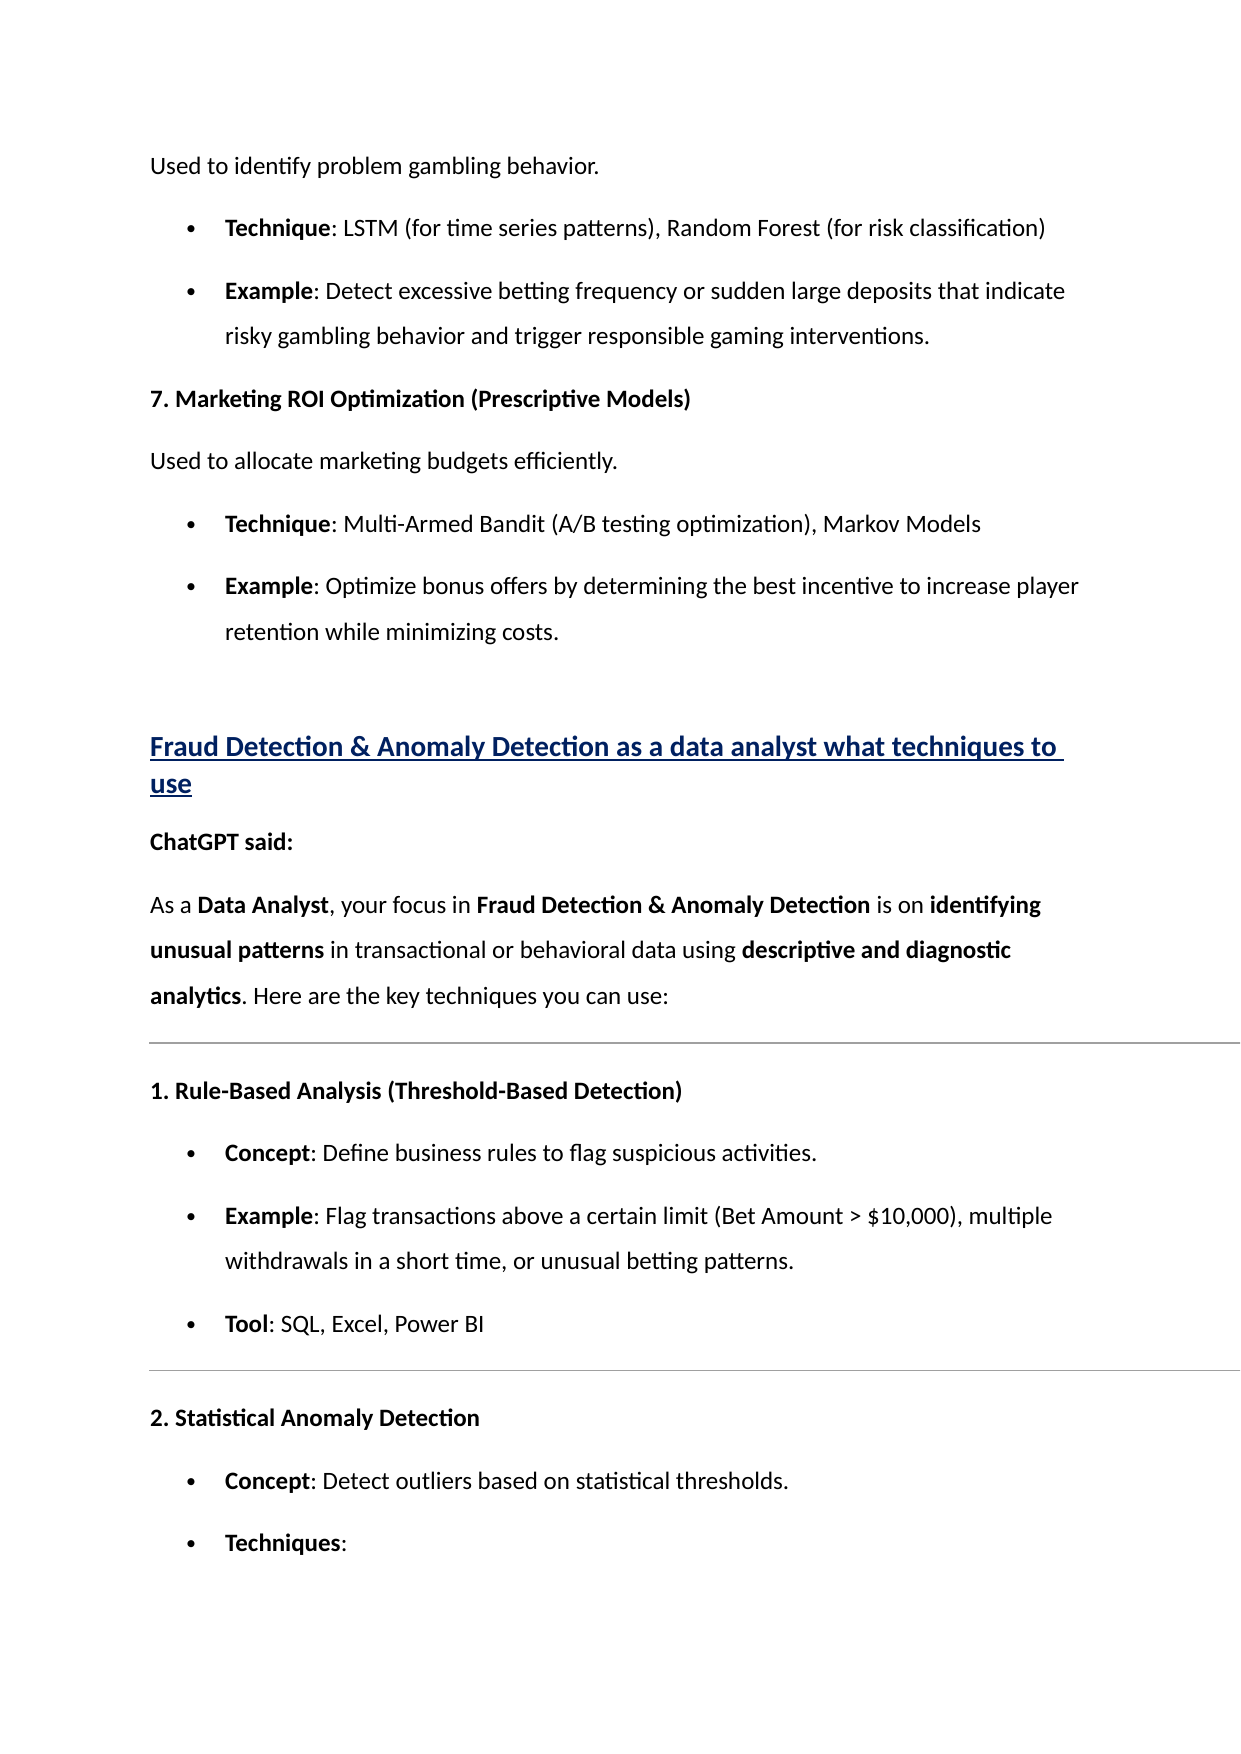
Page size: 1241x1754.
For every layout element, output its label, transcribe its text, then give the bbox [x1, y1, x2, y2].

subtitle Fraud Detection & Anomaly Detection as a data analyst what techniques to use [150, 728, 1090, 801]
list Example: Flag transactions above a certain limit (Bet Amount > $10,000), multiple withdrawals in a short time, or unusual betting patterns. [187, 1200, 1090, 1276]
list Technique: LSTM (for time series patterns), Random Forest (for risk classification) [187, 212, 1090, 243]
list Tool: SQL, Excel, Power BI [187, 1308, 1090, 1338]
text 1. Rule-Based Analysis (Threshold-Based Detection) [150, 1075, 1090, 1106]
list Example: Optimize bonus offers by determining the best incentive to increase player retention while minimizing costs. [187, 570, 1090, 646]
list Concept: Detect outliers based on statistical thresholds. [187, 1465, 1090, 1495]
text Used to allocate marketing budgets efficiently. [150, 445, 1090, 476]
list Example: Detect excessive betting frequency or sudden large deposits that indicate risky gambling behavior and trigger responsible gaming interventions. [187, 275, 1090, 351]
text 7. Marketing ROI Optimization (Prescriptive Models) [150, 383, 1090, 413]
text As a Data Analyst, your focus in Fraud Detection & Anomaly Detection is on identifying unusual patterns in transactional or behavioral data using descriptive and diagnostic analytics. Here are the key techniques you can use: [150, 889, 1090, 1011]
text Used to identify problem gambling behavior. [150, 150, 1090, 181]
text ChatGPT said: [150, 827, 1090, 857]
text 2. Statistical Anomaly Detection [150, 1402, 1090, 1433]
list Techniques: [187, 1527, 1090, 1558]
list Technique: Multi-Armed Bandit (A/B testing optimization), Markov Models [187, 508, 1090, 538]
list Concept: Define business rules to flag suspicious activities. [187, 1137, 1090, 1168]
